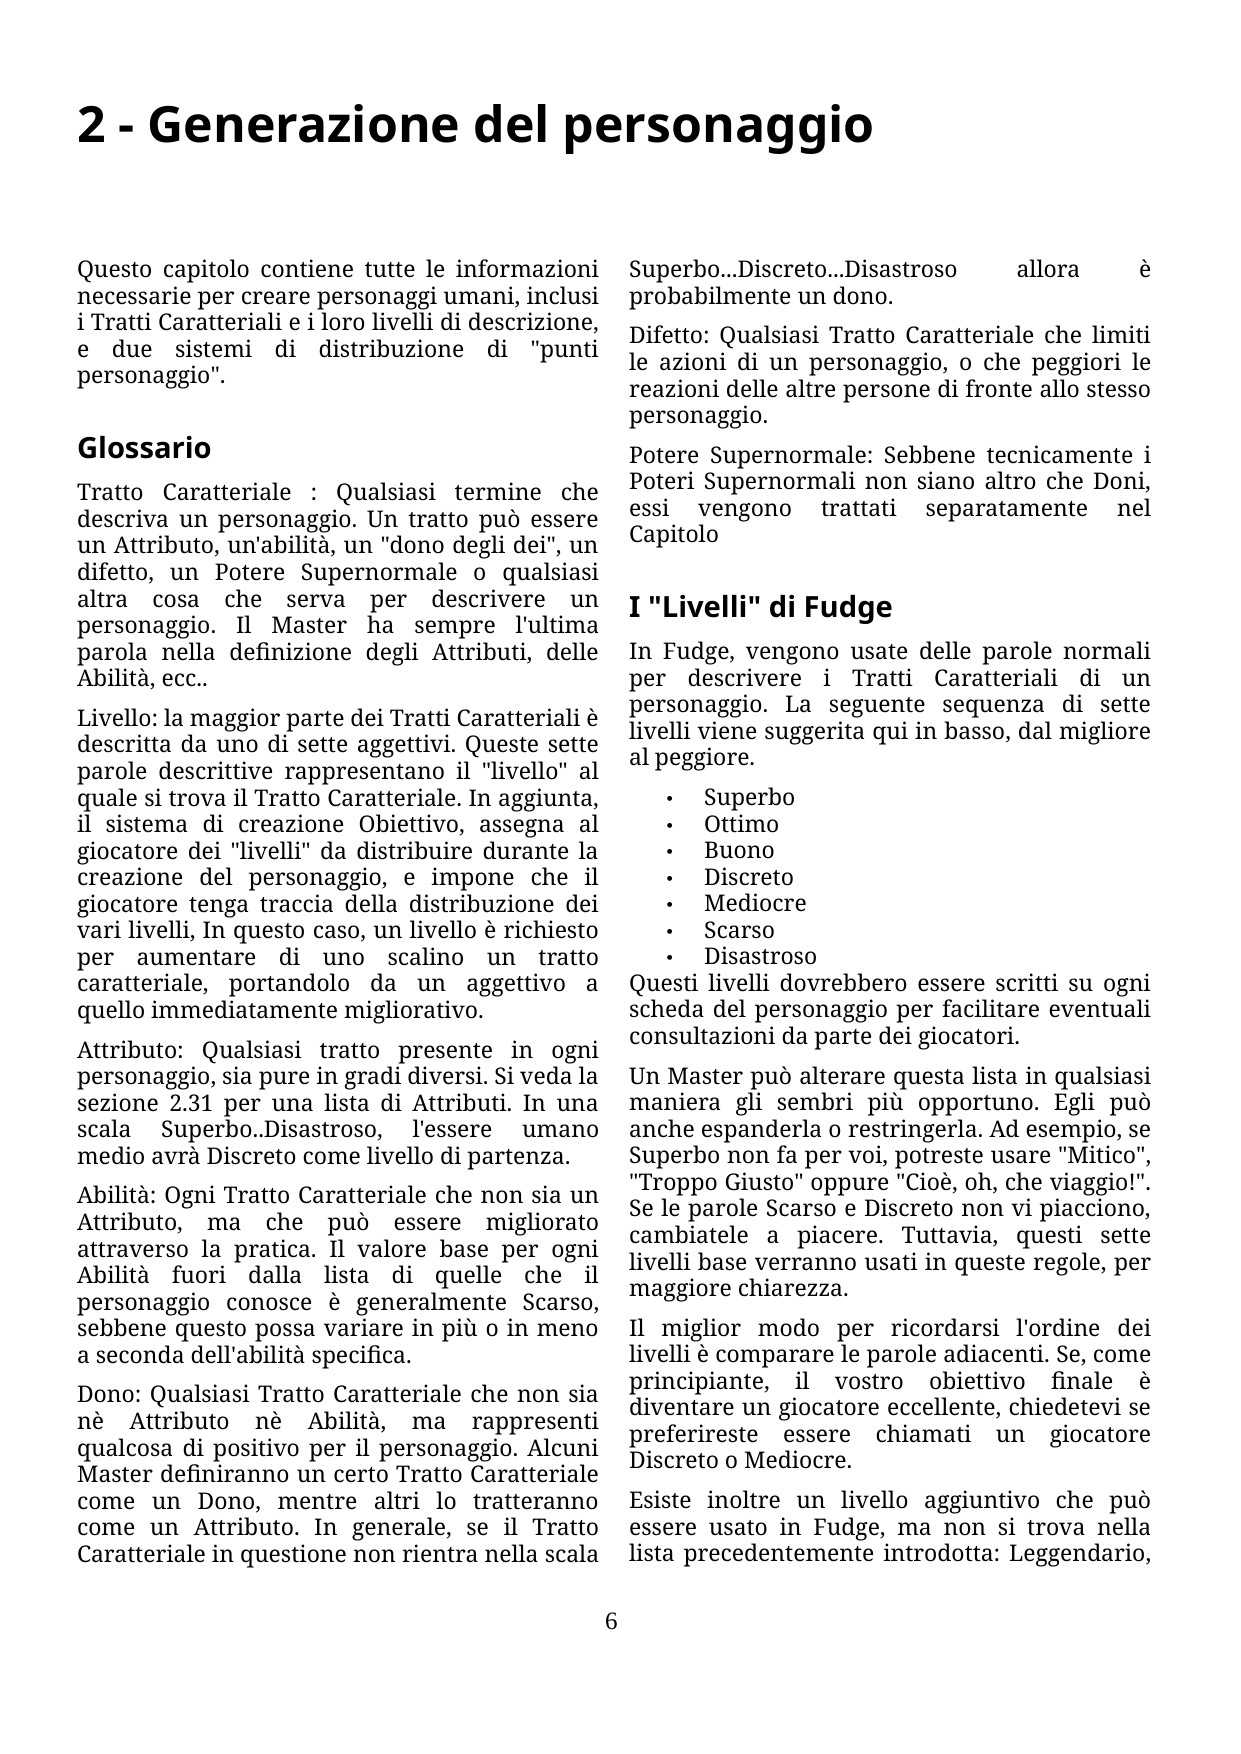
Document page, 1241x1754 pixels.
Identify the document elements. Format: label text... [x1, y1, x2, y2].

text Attributo: Qualsiasi tratto presente in ogni personaggio, sia pure in gradi diversi. Si veda la sezione 2.31 per una lista di Attributi. In una scala Superbo..Disastroso, l'essere umano medio avrà Discreto come livello di partenza. [77, 1037, 599, 1169]
list Superbo [666, 784, 1152, 811]
text Potere Supernormale: Sebbene tecnicamente i Poteri Supernormali non siano altro che Doni, essi vengono trattati separatamente nel Capitolo [629, 442, 1152, 548]
subtitle 2 - Generazione del personaggio [77, 88, 1152, 157]
list Buono [666, 837, 1152, 864]
text Superbo...Discreto...Disastroso allora è probabilmente un dono. [629, 256, 1152, 309]
text Dono: Qualsiasi Tratto Caratteriale che non sia nè Attributo nè Abilità, ma rappresenti qualcosa di positivo per il personaggio. Alcuni Master definiranno un certo Tratto Caratteriale come un Dono, mentre altri lo tratteranno come un Attributo. In generale, se il Tratto Caratteriale in questione non rientra nella scala [77, 1382, 599, 1567]
text Livello: la maggior parte dei Tratti Caratteriali è descritta da uno di sette aggettivi. Queste sette parole descrittive rappresentano il "livello" al quale si trova il Tratto Caratteriale. In aggiunta, il sistema di creazione Obiettivo, assegna al giocatore dei "livelli" da distribuire durante la creazione del personaggio, e impone che il giocatore tenga traccia della distribuzione dei vari livelli, In questo caso, un livello è richiesto per aumentare di uno scalino un tratto caratteriale, portandolo da un aggettivo a quello immediatamente migliorativo. [77, 705, 599, 1024]
list Disastroso [666, 943, 1152, 970]
text Abilità: Ogni Tratto Caratteriale che non sia un Attributo, ma che può essere migliorato attraverso la pratica. Il valore base per ogni Abilità fuori dalla lista di quelle che il personaggio conosce è generalmente Scarso, sebbene questo possa variare in più o in meno a seconda dell'abilità specifica. [77, 1183, 599, 1368]
subtitle I "Livelli" di Fudge [629, 586, 1152, 626]
text Questi livelli dovrebbero essere scritti su ogni scheda del personaggio per facilitare eventuali consultazioni da parte dei giocatori. [629, 970, 1152, 1050]
list Discreto [666, 864, 1152, 890]
text In Fudge, vengono usate delle parole normali per descrivere i Tratti Caratteriali di un personaggio. La seguente sequenza di sette livelli viene suggerita qui in basso, dal migliore al peggiore. [629, 638, 1152, 771]
text Difetto: Qualsiasi Tratto Caratteriale che limiti le azioni di un personaggio, o che peggiori le reazioni delle altre persone di fronte allo stesso personaggio. [629, 323, 1152, 429]
text Il miglior modo per ricordarsi l'ordine dei livelli è comparare le parole adiacenti. Se, come principiante, il vostro obiettivo finale è diventare un giocatore eccellente, chiedetevi se preferireste essere chiamati un giocatore Discreto o Mediocre. [629, 1315, 1152, 1474]
list Scarso [666, 917, 1152, 943]
subtitle Glossario [77, 427, 599, 467]
text Esiste inoltre un livello aggiuntivo che può essere usato in Fudge, ma non si trova nella lista precedentemente introdotta: Leggendario, [629, 1487, 1152, 1567]
text Tratto Caratteriale : Qualsiasi termine che descriva un personaggio. Un tratto può essere un Attributo, un'abilità, un "dono degli dei", un difetto, un Potere Supernormale o qualsiasi altra cosa che serva per descrivere un personaggio. Il Master ha sempre l'ultima parola nella definizione degli Attributi, delle Abilità, ecc.. [77, 479, 599, 692]
list Mediocre [666, 890, 1152, 917]
list Ottimo [666, 811, 1152, 837]
text Un Master può alterare questa lista in qualsiasi maniera gli sembri più opportuno. Egli può anche espanderla o restringerla. Ad esempio, se Superbo non fa per voi, potreste usare "Mitico", "Troppo Giusto" oppure "Cioè, oh, che viaggio!". Se le parole Scarso e Discreto non vi piacciono, cambiatele a piacere. Tuttavia, questi sette livelli base verranno usati in queste regole, per maggiore chiarezza. [629, 1063, 1152, 1302]
text Questo capitolo contiene tutte le informazioni necessarie per creare personaggi umani, inclusi i Tratti Caratteriali e i loro livelli di descrizione, e due sistemi di distribuzione di "punti personaggio". [77, 256, 599, 389]
